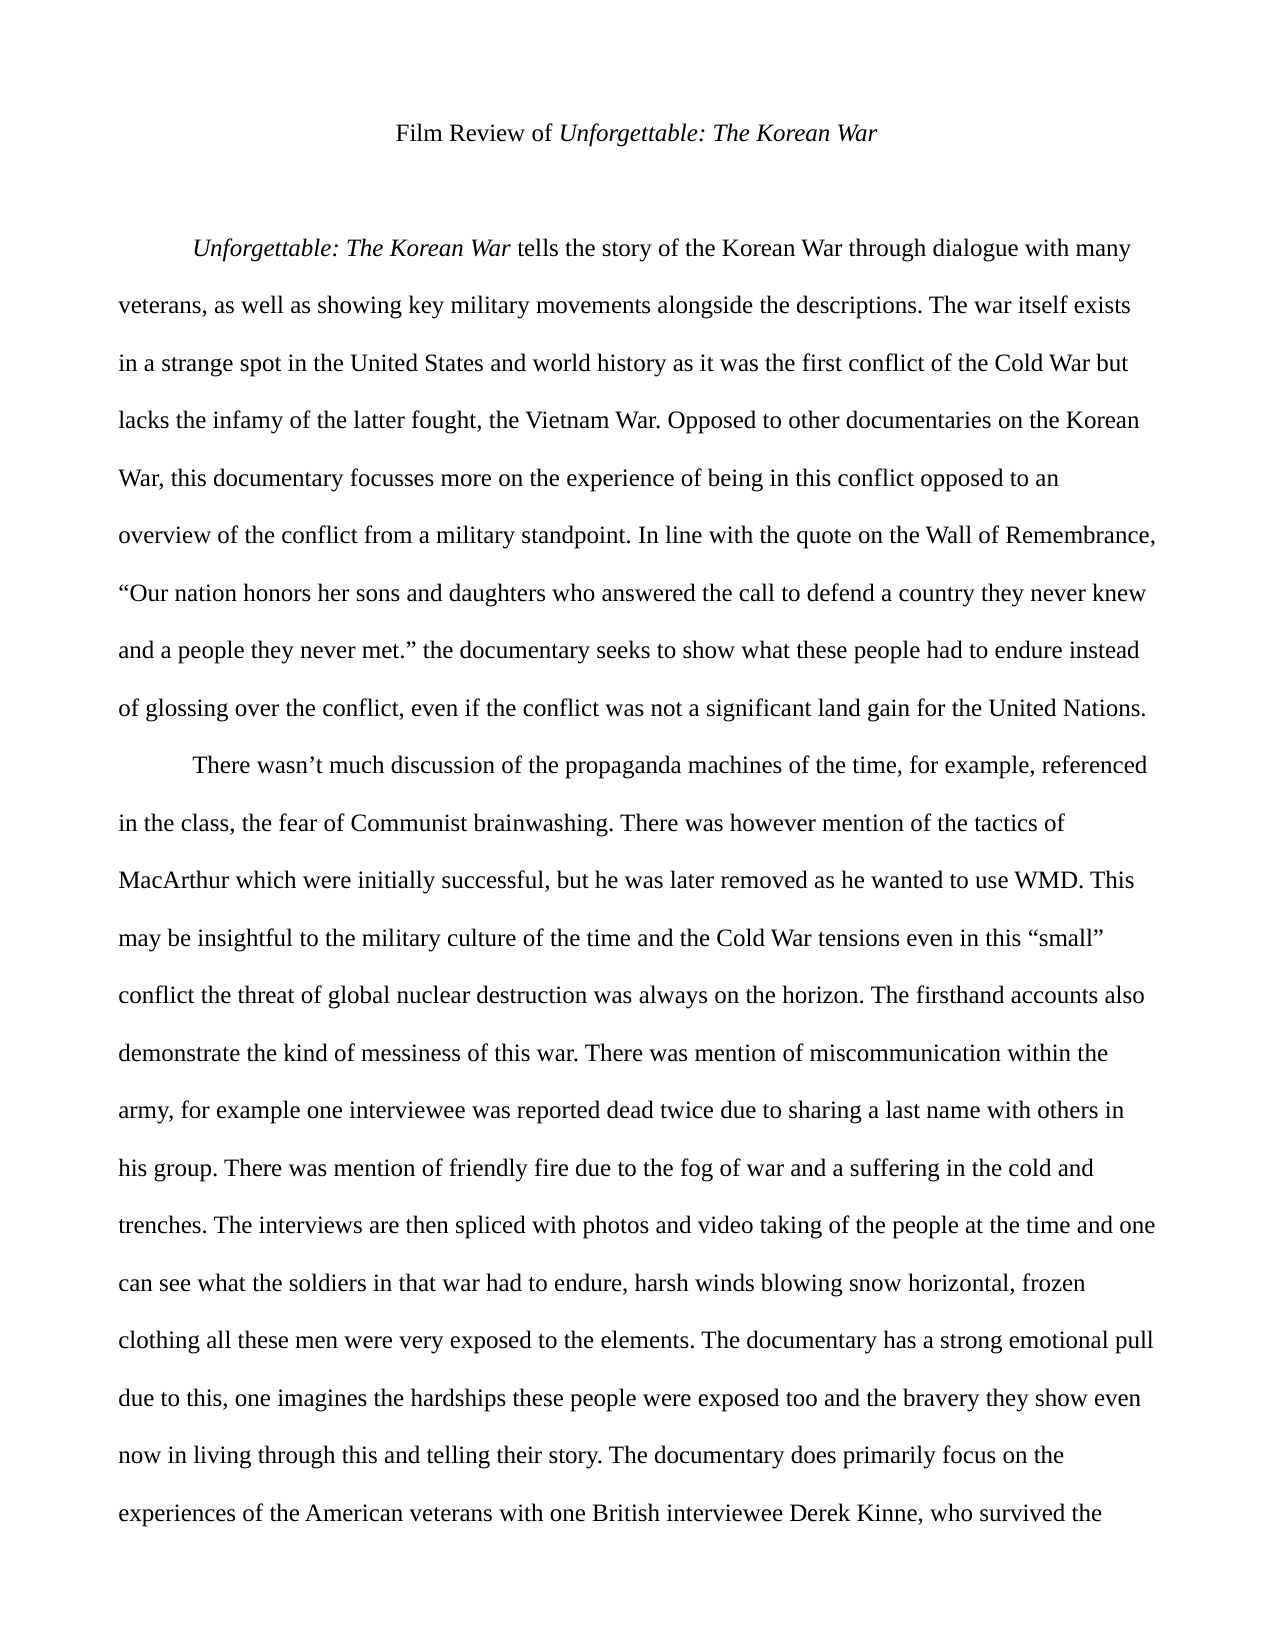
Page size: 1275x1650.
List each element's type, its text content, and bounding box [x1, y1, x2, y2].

text Film Review of Unforgettable: The Korean War [118, 118, 1157, 147]
text Unforgettable: The Korean War tells the story of the Korean War through dialogue with many veterans, as well as showing key military movements alongside the descriptions. The war itself exists in a strange spot in the United States and world history as it was the first conflict of the Cold War but lacks the infamy of the latter fought, the Vietnam War. Opposed to other documentaries on the Korean War, this documentary focusses more on the experience of being in this conflict opposed to an overview of the conflict from a military standpoint. In line with the quote on the Wall of Remembrance, “Our nation honors her sons and daughters who answered the call to defend a country they never knew and a people they never met.” the documentary seeks to show what these people had to endure instead of glossing over the conflict, even if the conflict was not a significant land gain for the United Nations. [118, 233, 1157, 722]
text There wasn’t much discussion of the propaganda machines of the time, for example, referenced in the class, the fear of Communist brainwashing. There was however mention of the tactics of MacArthur which were initially successful, but he was later removed as he wanted to use WMD. This may be insightful to the military culture of the time and the Cold War tensions even in this “small” conflict the threat of global nuclear destruction was always on the horizon. The firsthand accounts also demonstrate the kind of messiness of this war. There was mention of miscommunication within the army, for example one interviewee was reported dead twice due to sharing a last name with others in his group. There was mention of friendly fire due to the fog of war and a suffering in the cold and trenches. The interviews are then spliced with photos and video taking of the people at the time and one can see what the soldiers in that war had to endure, harsh winds blowing snow horizontal, frozen clothing all these men were very exposed to the elements. The documentary has a strong emotional pull due to this, one imagines the hardships these people were exposed too and the bravery they show even now in living through this and telling their story. The documentary does primarily focus on the experiences of the American veterans with one British interviewee Derek Kinne, who survived the [118, 751, 1157, 1527]
